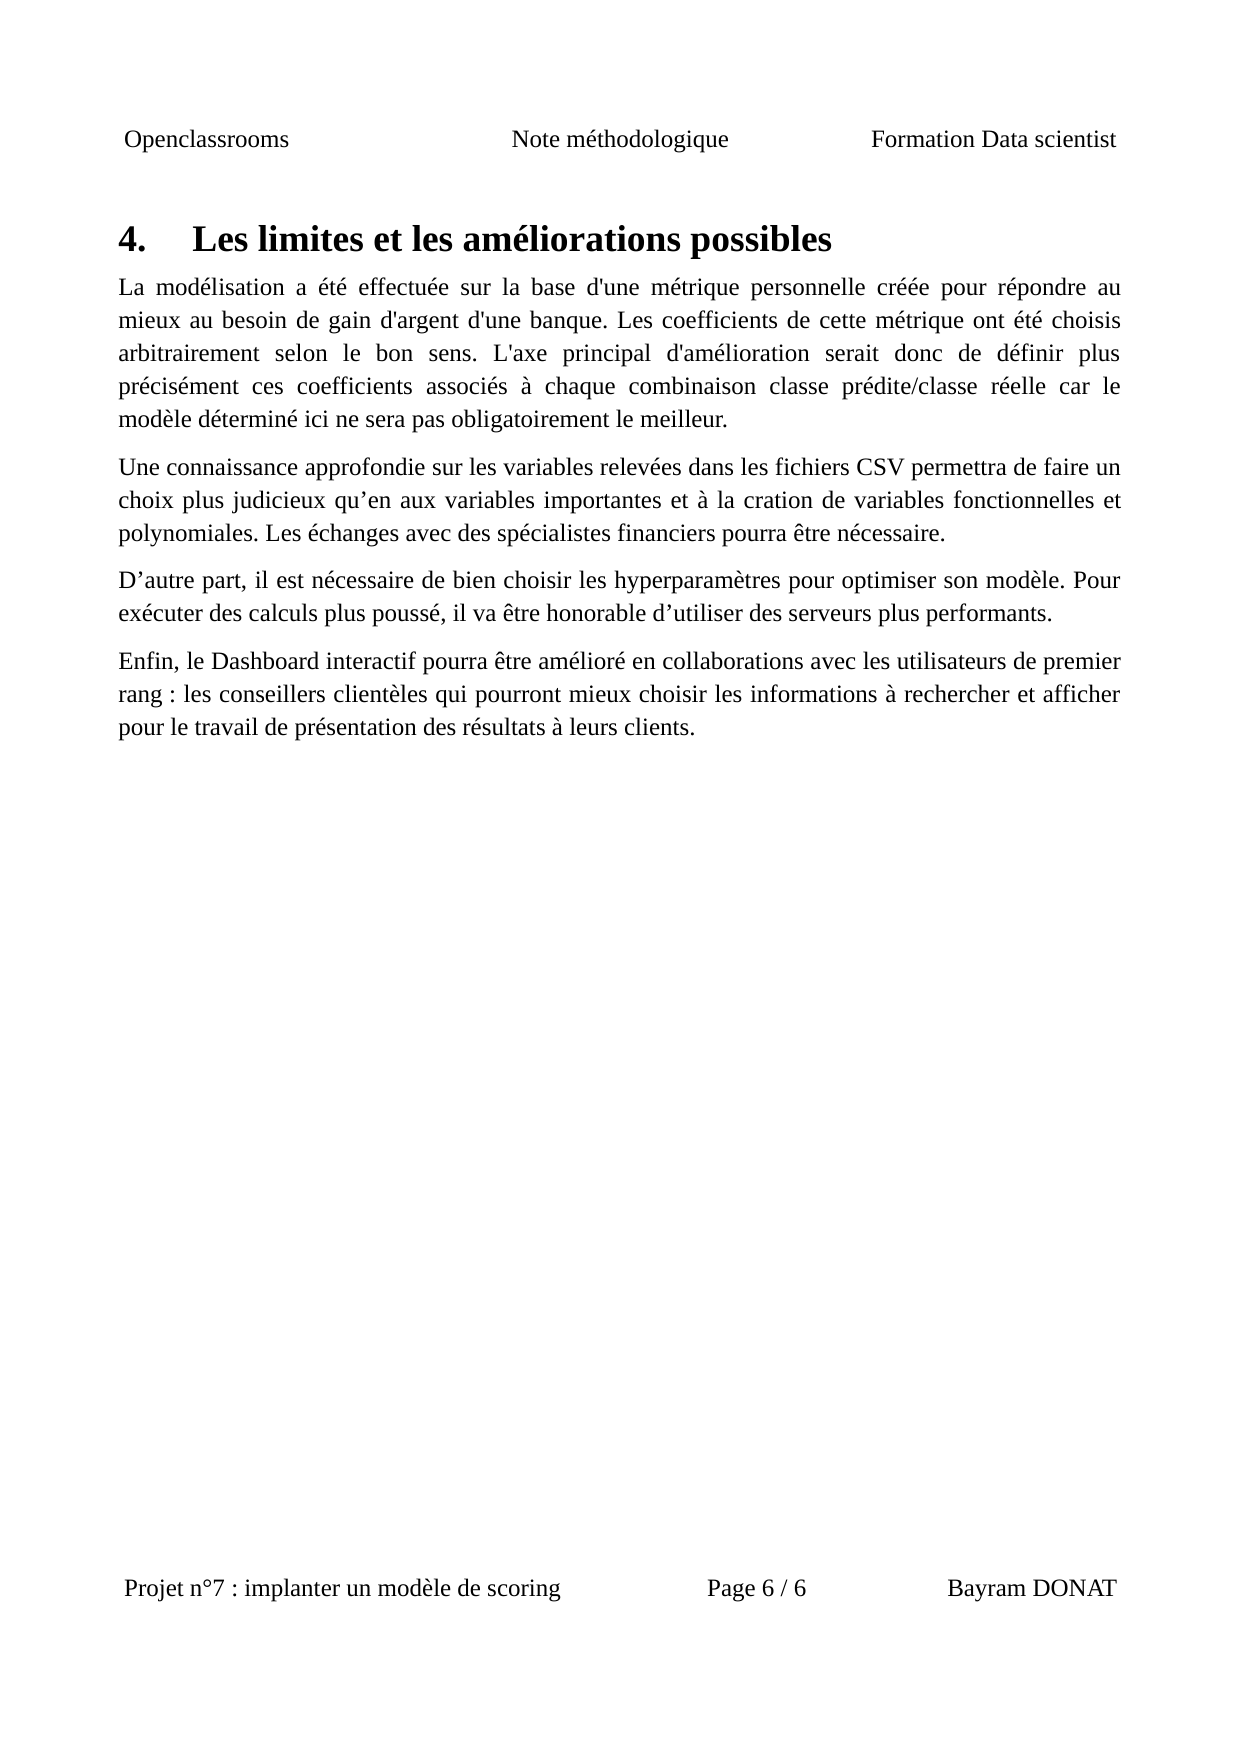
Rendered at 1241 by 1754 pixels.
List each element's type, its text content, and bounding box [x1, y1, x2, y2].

subtitle Les limites et les améliorations possibles [118, 217, 1122, 260]
text Enfin, le Dashboard interactif pourra être amélioré en collaborations avec les utilisateurs de premier rang : les conseillers clientèles qui pourront mieux choisir les informations à rechercher et afficher pour le travail de présentation des résultats à leurs clients. [118, 646, 1122, 741]
text D’autre part, il est nécessaire de bien choisir les hyperparamètres pour optimiser son modèle. Pour exécuter des calculs plus poussé, il va être honorable d’utiliser des serveurs plus performants. [118, 566, 1122, 627]
text Une connaissance approfondie sur les variables relevées dans les fichiers CSV permettra de faire un choix plus judicieux qu’en aux variables importantes et à la cration de variables fonctionnelles et polynomiales. Les échanges avec des spécialistes financiers pourra être nécessaire. [118, 452, 1122, 547]
text La modélisation a été effectuée sur la base d'une métrique personnelle créée pour répondre au mieux au besoin de gain d'argent d'une banque. Les coefficients de cette métrique ont été choisis arbitrairement selon le bon sens. L'axe principal d'amélioration serait donc de définir plus précisément ces coefficients associés à chaque combinaison classe prédite/classe réelle car le modèle déterminé ici ne sera pas obligatoirement le meilleur. [118, 272, 1122, 433]
